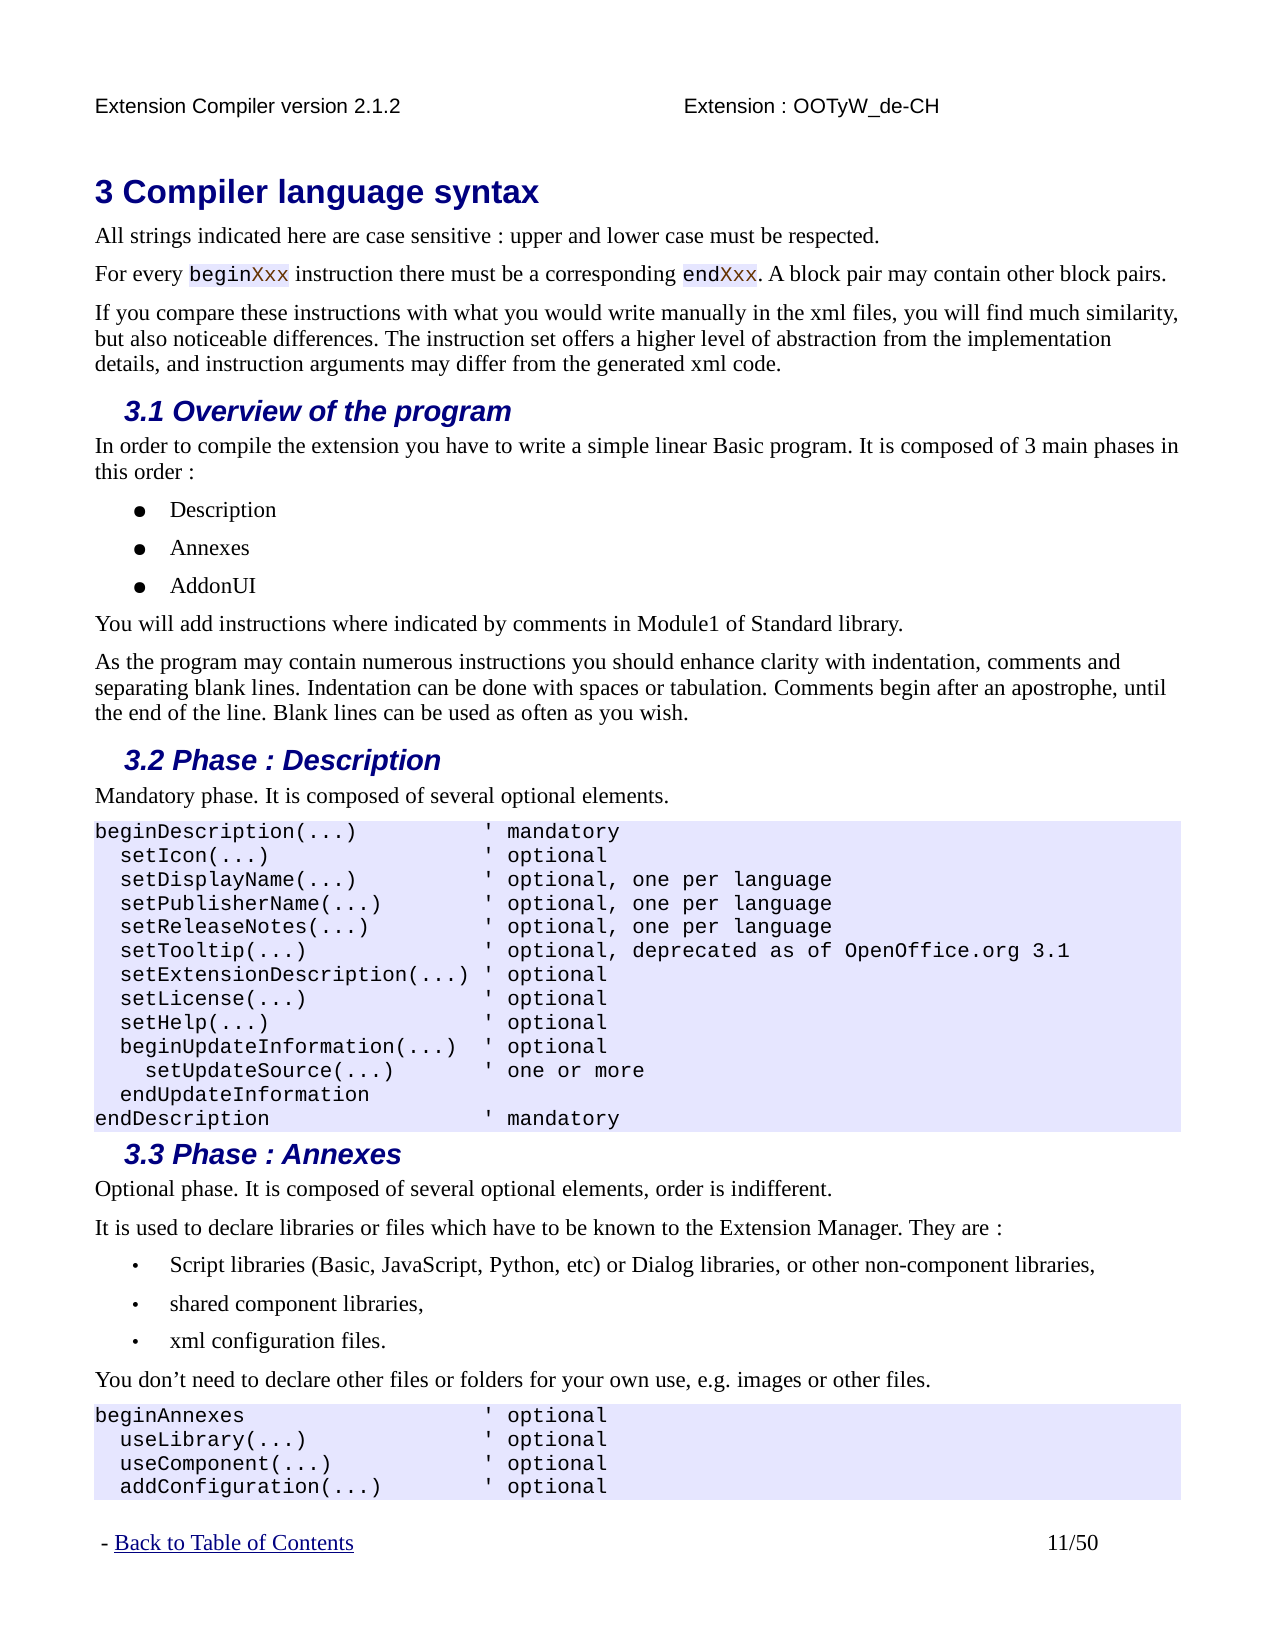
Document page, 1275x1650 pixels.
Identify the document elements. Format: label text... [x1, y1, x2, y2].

list Annexes [132, 535, 1181, 561]
text setTooltip(...) ' optional, deprecated as of OpenOffice.org 3.1 [94, 940, 1181, 964]
text addConfiguration(...) ' optional [94, 1476, 1181, 1500]
text useLibrary(...) ' optional [94, 1428, 1181, 1452]
list Description [132, 497, 1181, 522]
subtitle Compiler language syntax [94, 172, 1181, 210]
text As the program may contain numerous instructions you should enhance clarity with indentation, comments and separating blank lines. Indentation can be done with spaces or tabulation. Comments begin after an apostrophe, until the end of the line. Blank lines can be used as often as you wish. [94, 649, 1181, 726]
subtitle Phase : Annexes [124, 1138, 1181, 1170]
list xml configuration files. [132, 1328, 1181, 1354]
subtitle Phase : Description [124, 744, 1181, 777]
list AddonUI [132, 573, 1181, 598]
text Mandatory phase. It is composed of several optional elements. [94, 782, 1181, 808]
text setExtensionDescription(...) ' optional [94, 964, 1181, 988]
list shared component libraries, [132, 1290, 1181, 1316]
text In order to compile the extension you have to write a simple linear Basic program. It is composed of 3 main phases in this order : [94, 433, 1181, 484]
text beginDescription(...) ' mandatory [94, 821, 1181, 844]
text You will add instructions where indicated by comments in Module1 of Standard library. [94, 611, 1181, 637]
text setHelp(...) ' optional [94, 1012, 1181, 1036]
subtitle Overview of the program [124, 395, 1181, 427]
text Optional phase. It is composed of several optional elements, order is indifferent. [94, 1176, 1181, 1202]
text setUpdateSource(...) ' one or more [94, 1060, 1181, 1084]
text If you compare these instructions with what you would write manually in the xml files, you will find much similarity, but also noticeable differences. The instruction set offers a higher level of abstraction from the implementation details, and instruction arguments may differ from the generated xml code. [94, 300, 1181, 377]
text You don’t need to declare other files or folders for your own use, e.g. images or other files. [94, 1366, 1181, 1392]
text beginUpdateInformation(...) ' optional [94, 1036, 1181, 1060]
text endUpdateInformation [94, 1084, 1181, 1108]
text All strings indicated here are case sensitive : upper and lower case must be respected. [94, 222, 1181, 248]
text For every beginXxx instruction there must be a corresponding endXxx. A block pair may contain other block pairs. [94, 261, 1181, 287]
text setIcon(...) ' optional [94, 844, 1181, 868]
text useComponent(...) ' optional [94, 1452, 1181, 1476]
text setDisplayName(...) ' optional, one per language [94, 868, 1181, 892]
text setLicense(...) ' optional [94, 988, 1181, 1012]
text setPublisherName(...) ' optional, one per language [94, 892, 1181, 916]
text It is used to declare libraries or files which have to be known to the Extension Manager. They are : [94, 1214, 1181, 1240]
text setReleaseNotes(...) ' optional, one per language [94, 916, 1181, 940]
text beginAnnexes ' optional [94, 1404, 1181, 1428]
list Script libraries (Basic, JavaScript, Python, etc) or Dialog libraries, or other non-component libraries, [132, 1252, 1181, 1278]
text endDescription ' mandatory [94, 1108, 1181, 1132]
